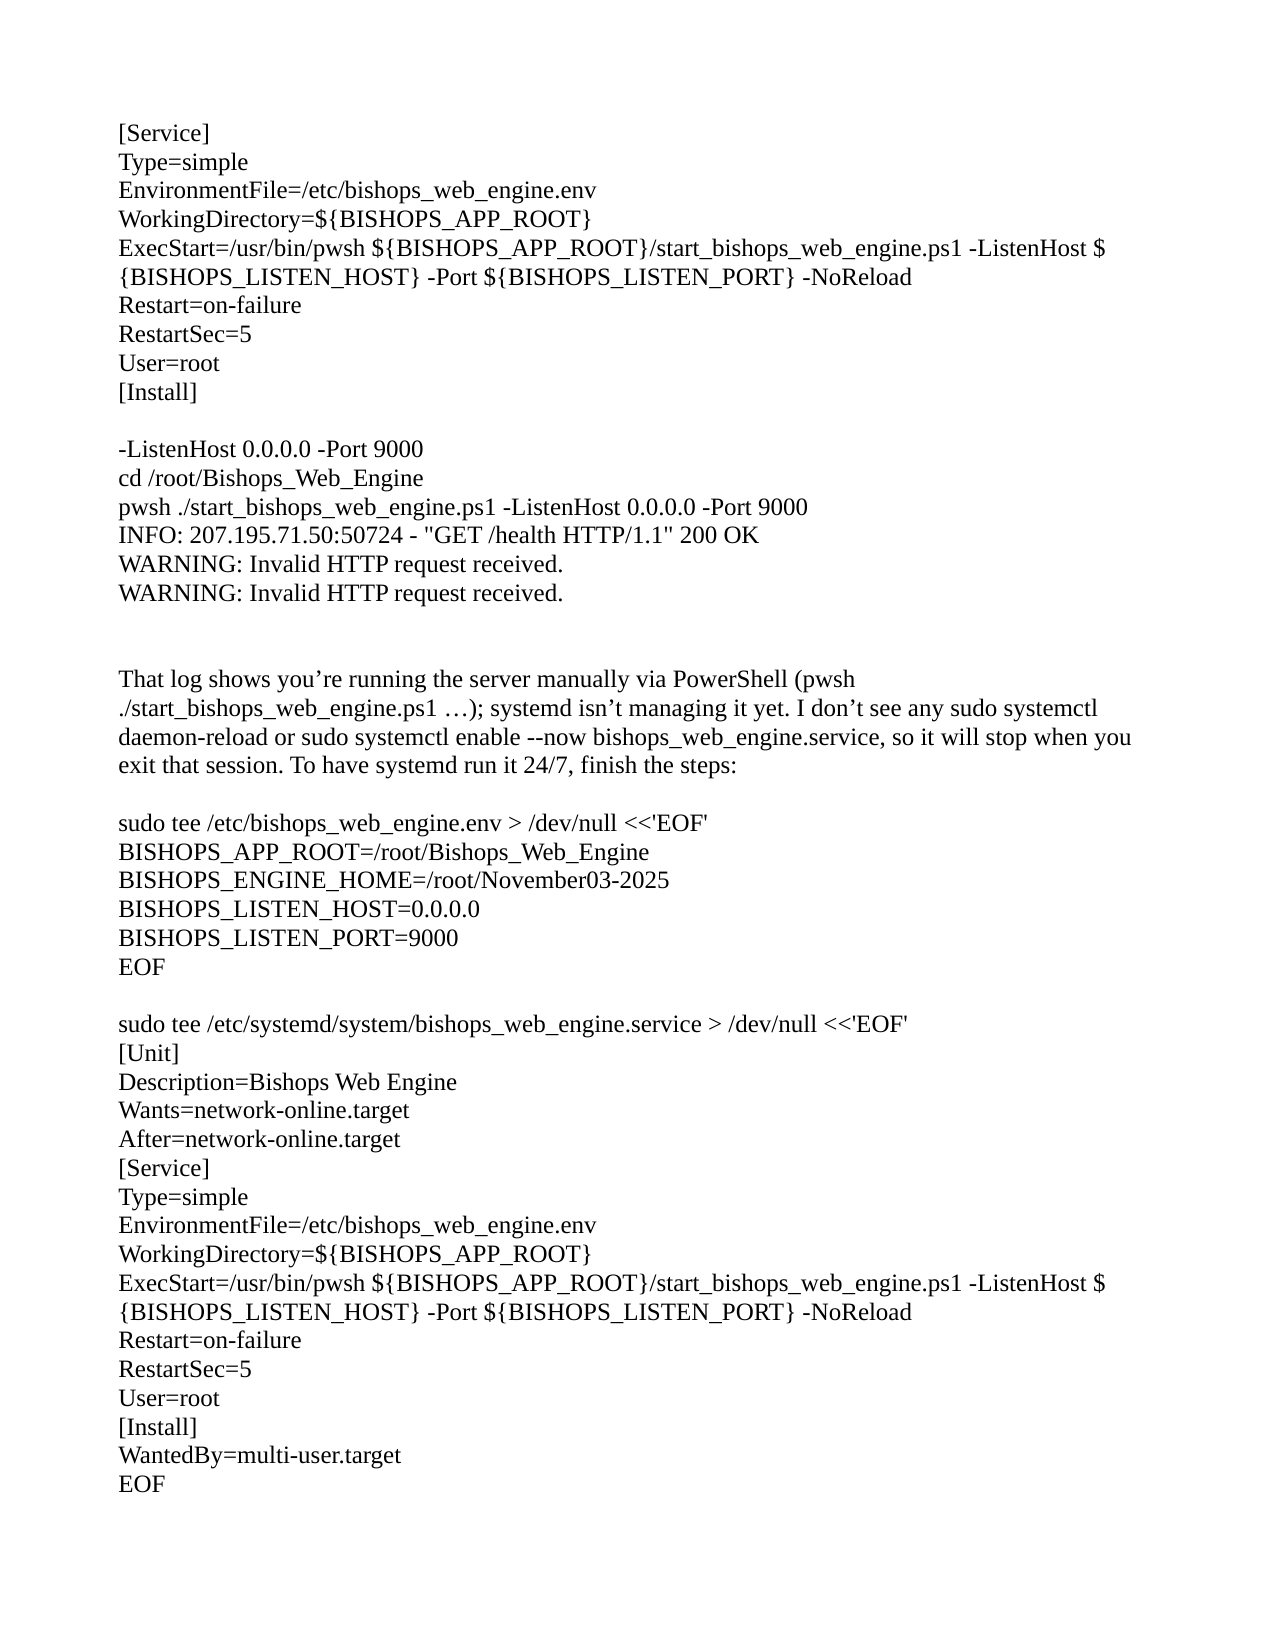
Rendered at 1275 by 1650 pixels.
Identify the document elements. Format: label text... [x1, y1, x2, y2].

text [Service] [118, 118, 1157, 147]
text WantedBy=multi-user.target [118, 1441, 1157, 1469]
text After=network-online.target [118, 1124, 1157, 1153]
text BISHOPS_LISTEN_HOST=0.0.0.0 [118, 894, 1157, 923]
text EOF [118, 1469, 1157, 1498]
text BISHOPS_LISTEN_PORT=9000 [118, 923, 1157, 952]
text User=root [118, 1383, 1157, 1412]
text [Unit] [118, 1038, 1157, 1067]
text Type=simple [118, 147, 1157, 176]
text RestartSec=5 [118, 1354, 1157, 1383]
text EOF [118, 952, 1157, 981]
text BISHOPS_ENGINE_HOME=/root/November03-2025 [118, 866, 1157, 894]
text [Install] [118, 377, 1157, 406]
text WARNING: Invalid HTTP request received. [118, 578, 1157, 607]
text INFO: 207.195.71.50:50724 - "GET /health HTTP/1.1" 200 OK [118, 521, 1157, 549]
text sudo tee /etc/systemd/system/bishops_web_engine.service > /dev/null <<'EOF' [118, 1009, 1157, 1038]
text [Install] [118, 1412, 1157, 1441]
text Description=Bishops Web Engine [118, 1067, 1157, 1096]
text Restart=on-failure [118, 291, 1157, 319]
text pwsh ./start_bishops_web_engine.ps1 -ListenHost 0.0.0.0 -Port 9000 [118, 492, 1157, 521]
text BISHOPS_APP_ROOT=/root/Bishops_Web_Engine [118, 837, 1157, 866]
text EnvironmentFile=/etc/bishops_web_engine.env [118, 1211, 1157, 1239]
text Type=simple [118, 1182, 1157, 1211]
text [Service] [118, 1153, 1157, 1182]
text That log shows you’re running the server manually via PowerShell (pwsh ./start_bishops_web_engine.ps1 …); systemd isn’t managing it yet. I don’t see any sudo systemctl daemon-reload or sudo systemctl enable --now bishops_web_engine.service, so it will stop when you exit that session. To have systemd run it 24/7, finish the steps: [118, 664, 1157, 779]
text WorkingDirectory=${BISHOPS_APP_ROOT} [118, 204, 1157, 233]
text -ListenHost 0.0.0.0 -Port 9000 [118, 434, 1157, 463]
text EnvironmentFile=/etc/bishops_web_engine.env [118, 176, 1157, 204]
text WARNING: Invalid HTTP request received. [118, 549, 1157, 578]
text cd /root/Bishops_Web_Engine [118, 463, 1157, 492]
text sudo tee /etc/bishops_web_engine.env > /dev/null <<'EOF' [118, 808, 1157, 837]
text Restart=on-failure [118, 1326, 1157, 1354]
text WorkingDirectory=${BISHOPS_APP_ROOT} [118, 1239, 1157, 1268]
text RestartSec=5 [118, 319, 1157, 348]
text ExecStart=/usr/bin/pwsh ${BISHOPS_APP_ROOT}/start_bishops_web_engine.ps1 -ListenHost ${BISHOPS_LISTEN_HOST} -Port ${BISHOPS_LISTEN_PORT} -NoReload [118, 233, 1157, 291]
text Wants=network-online.target [118, 1096, 1157, 1124]
text User=root [118, 348, 1157, 377]
text ExecStart=/usr/bin/pwsh ${BISHOPS_APP_ROOT}/start_bishops_web_engine.ps1 -ListenHost ${BISHOPS_LISTEN_HOST} -Port ${BISHOPS_LISTEN_PORT} -NoReload [118, 1268, 1157, 1326]
